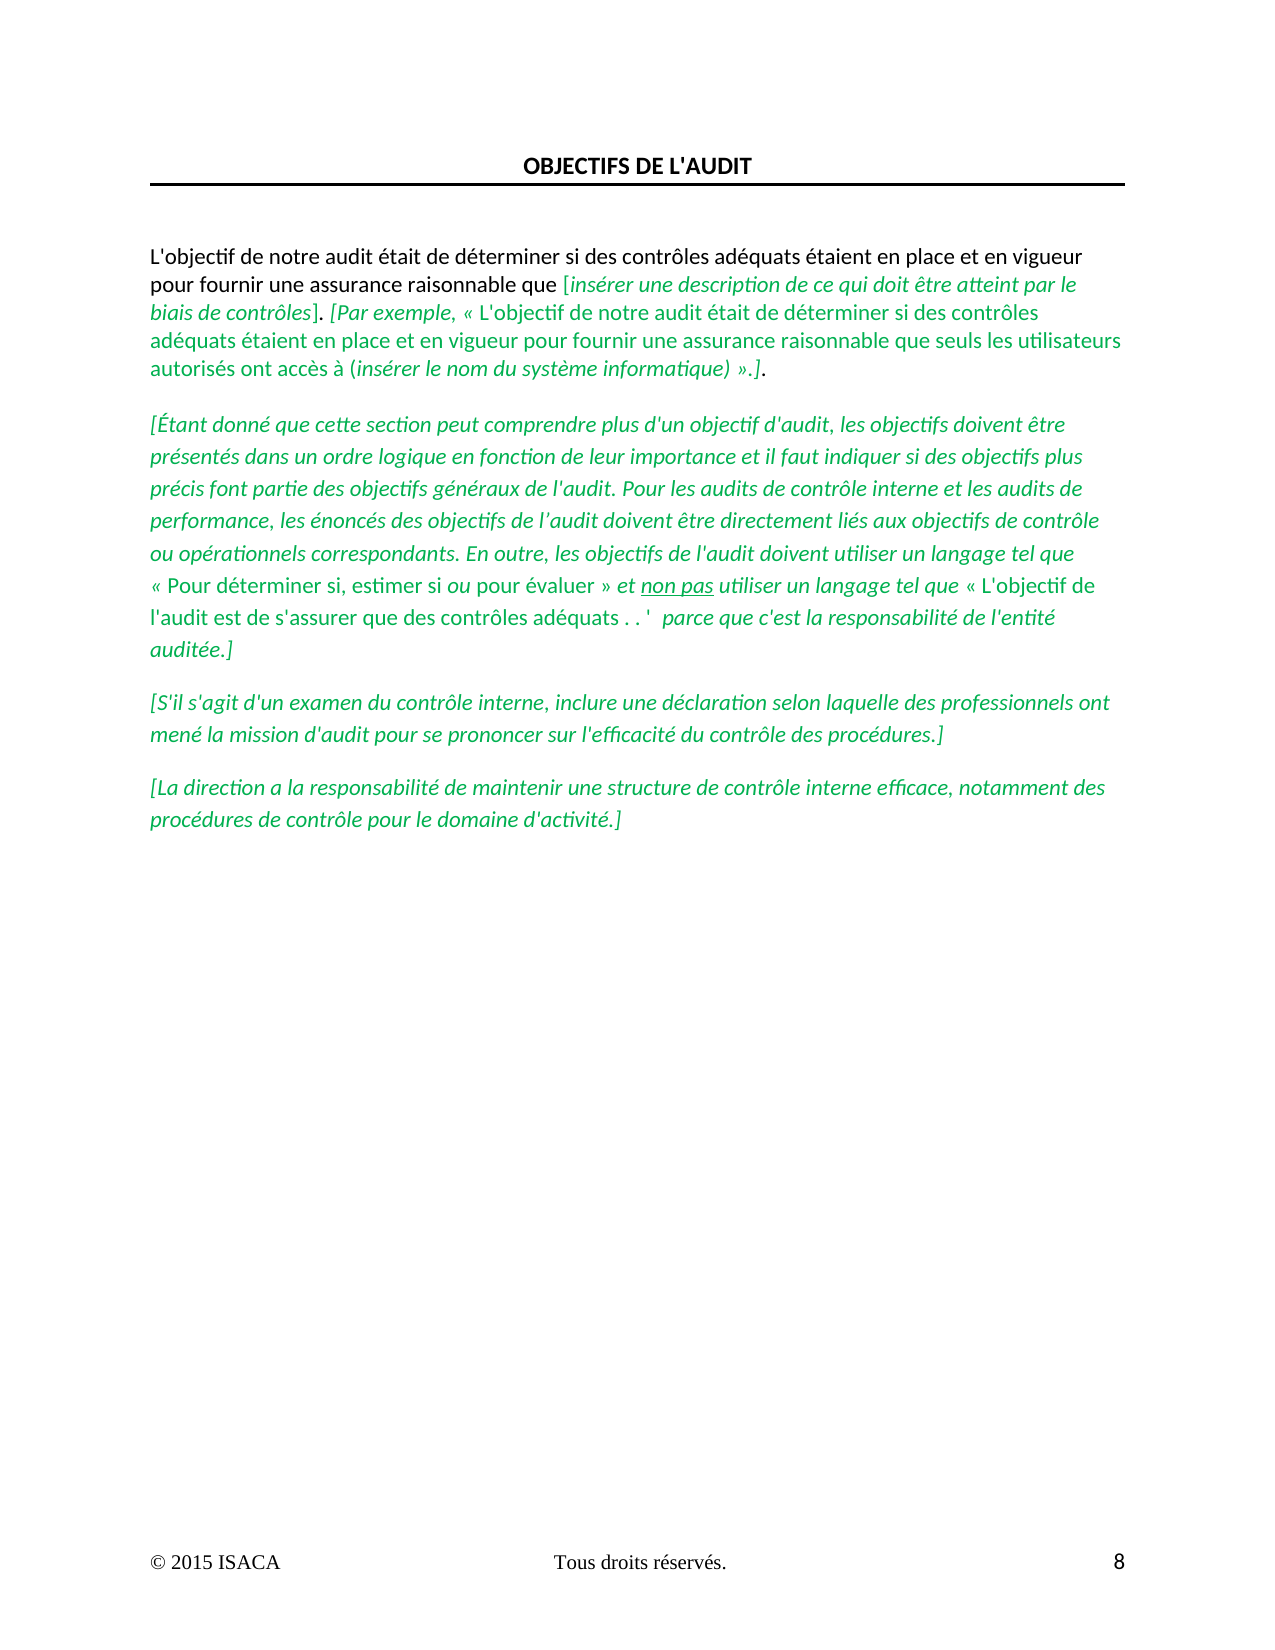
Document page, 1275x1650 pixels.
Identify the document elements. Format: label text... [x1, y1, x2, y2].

text L'objectif de notre audit était de déterminer si des contrôles adéquats étaient en place et en vigueur pour fournir une assurance raisonnable que [insérer une description de ce qui doit être atteint par le biais de contrôles]. [Par exemple, « L'objectif de notre audit était de déterminer si des contrôles adéquats étaient en place et en vigueur pour fournir une assurance raisonnable que seuls les utilisateurs autorisés ont accès à (insérer le nom du système informatique) ».]. [150, 242, 1125, 382]
text [La direction a la responsabilité de maintenir une structure de contrôle interne efficace, notamment des procédures de contrôle pour le domaine d'activité.] [150, 773, 1125, 834]
text OBJECTIFS DE L'AUDIT [150, 150, 1125, 183]
text [S'il s'agit d'un examen du contrôle interne, inclure une déclaration selon laquelle des professionnels ont mené la mission d'audit pour se prononcer sur l'efficacité du contrôle des procédures.] [150, 688, 1125, 748]
text [Étant donné que cette section peut comprendre plus d'un objectif d'audit, les objectifs doivent être présentés dans un ordre logique en fonction de leur importance et il faut indiquer si des objectifs plus précis font partie des objectifs généraux de l'audit. Pour les audits de contrôle interne et les audits de performance, les énoncés des objectifs de l’audit doivent être directement liés aux objectifs de contrôle ou opérationnels correspondants. En outre, les objectifs de l'audit doivent utiliser un langage tel que « Pour déterminer si, estimer si ou pour évaluer » et non pas utiliser un langage tel que « L'objectif de l'audit est de s'assurer que des contrôles adéquats . . ' parce que c'est la responsabilité de l'entité auditée.] [150, 410, 1125, 663]
